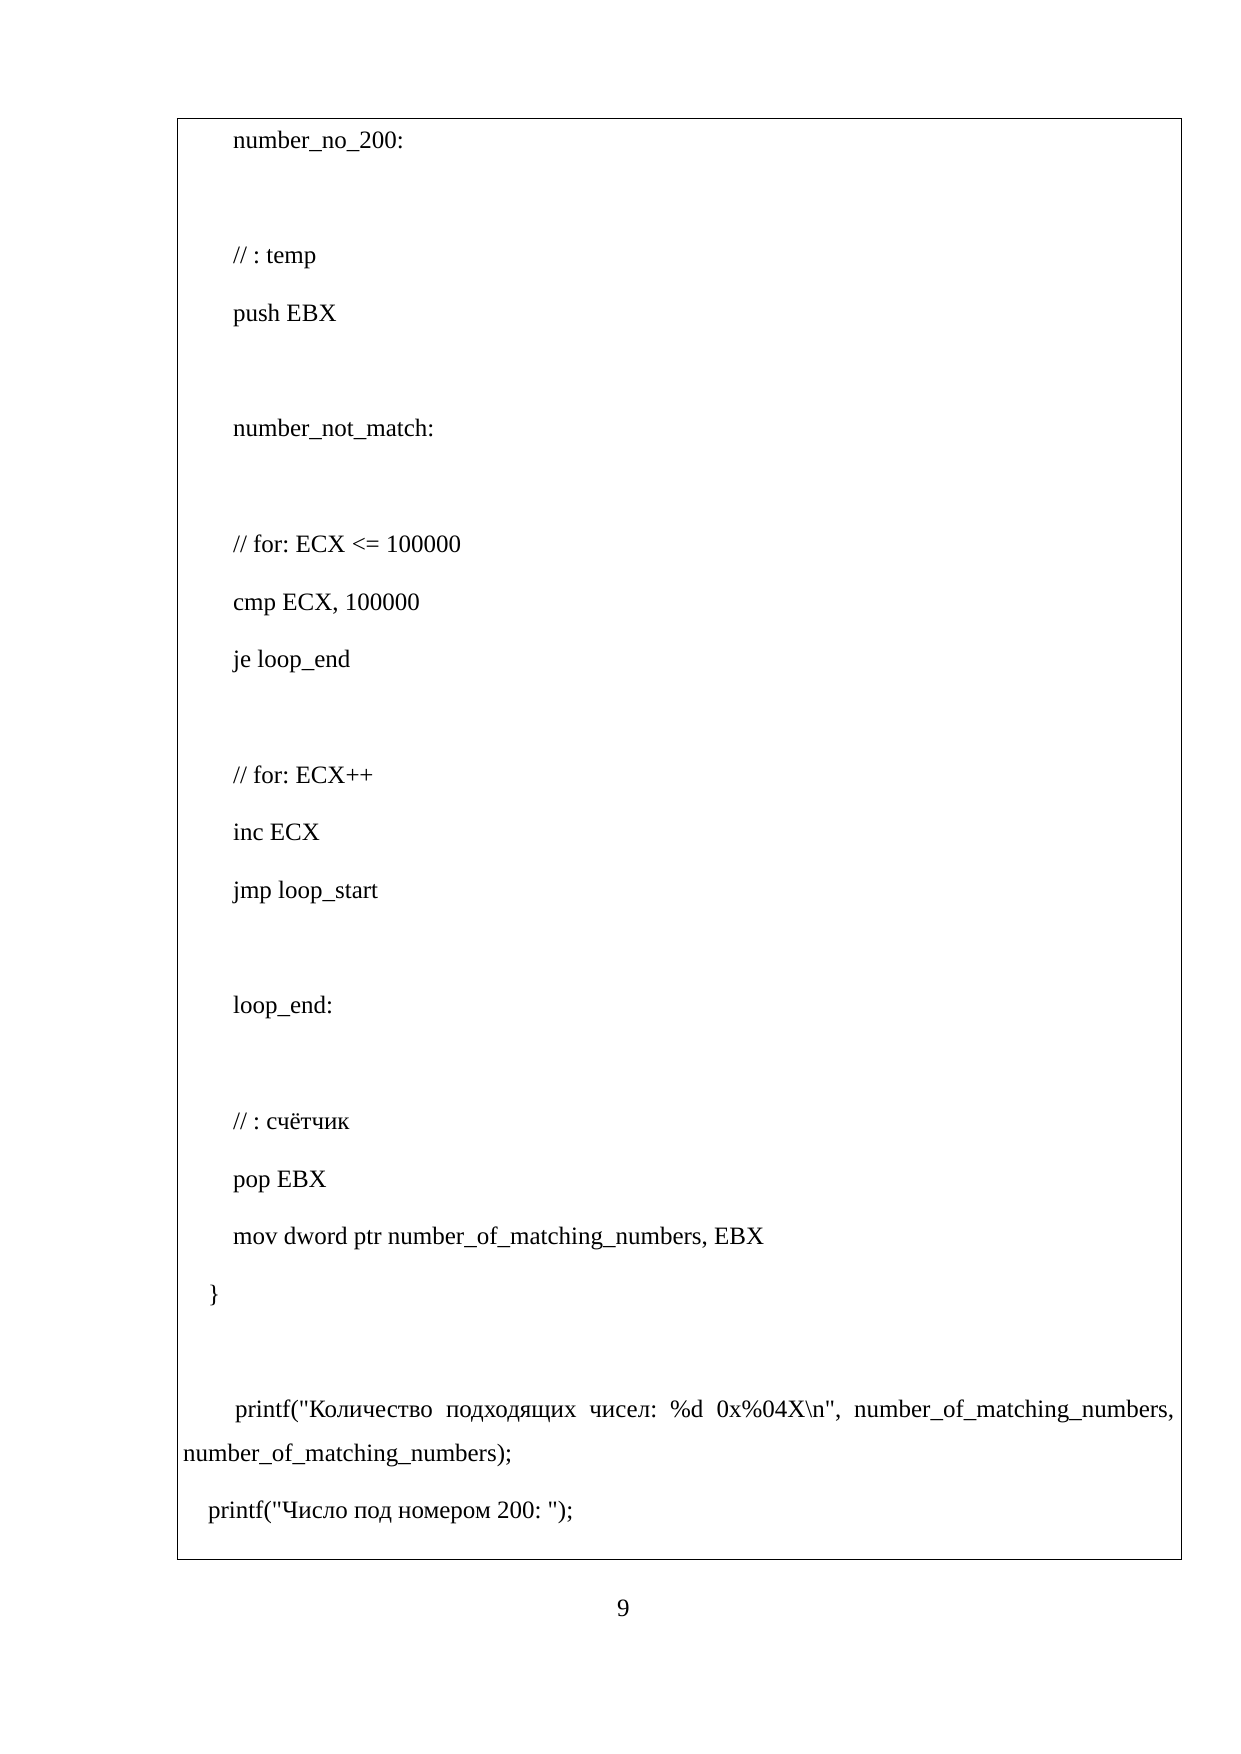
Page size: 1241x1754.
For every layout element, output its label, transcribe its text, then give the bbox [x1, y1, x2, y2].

table_header number_no_200: // : temp push EBX number_not_match: // for: ECX <= 100000 cmp ECX, 100000 je loop_end // for: ECX++ inc ECX jmp loop_start loop_end: // : счётчик pop EBX mov dword ptr number_of_matching_numbers, EBX } printf("Количество подходящих чисел: %d 0x%04X\n", number_of_matching_numbers, number_of_matching_numbers); printf("Число под номером 200: "); [178, 119, 1181, 1559]
